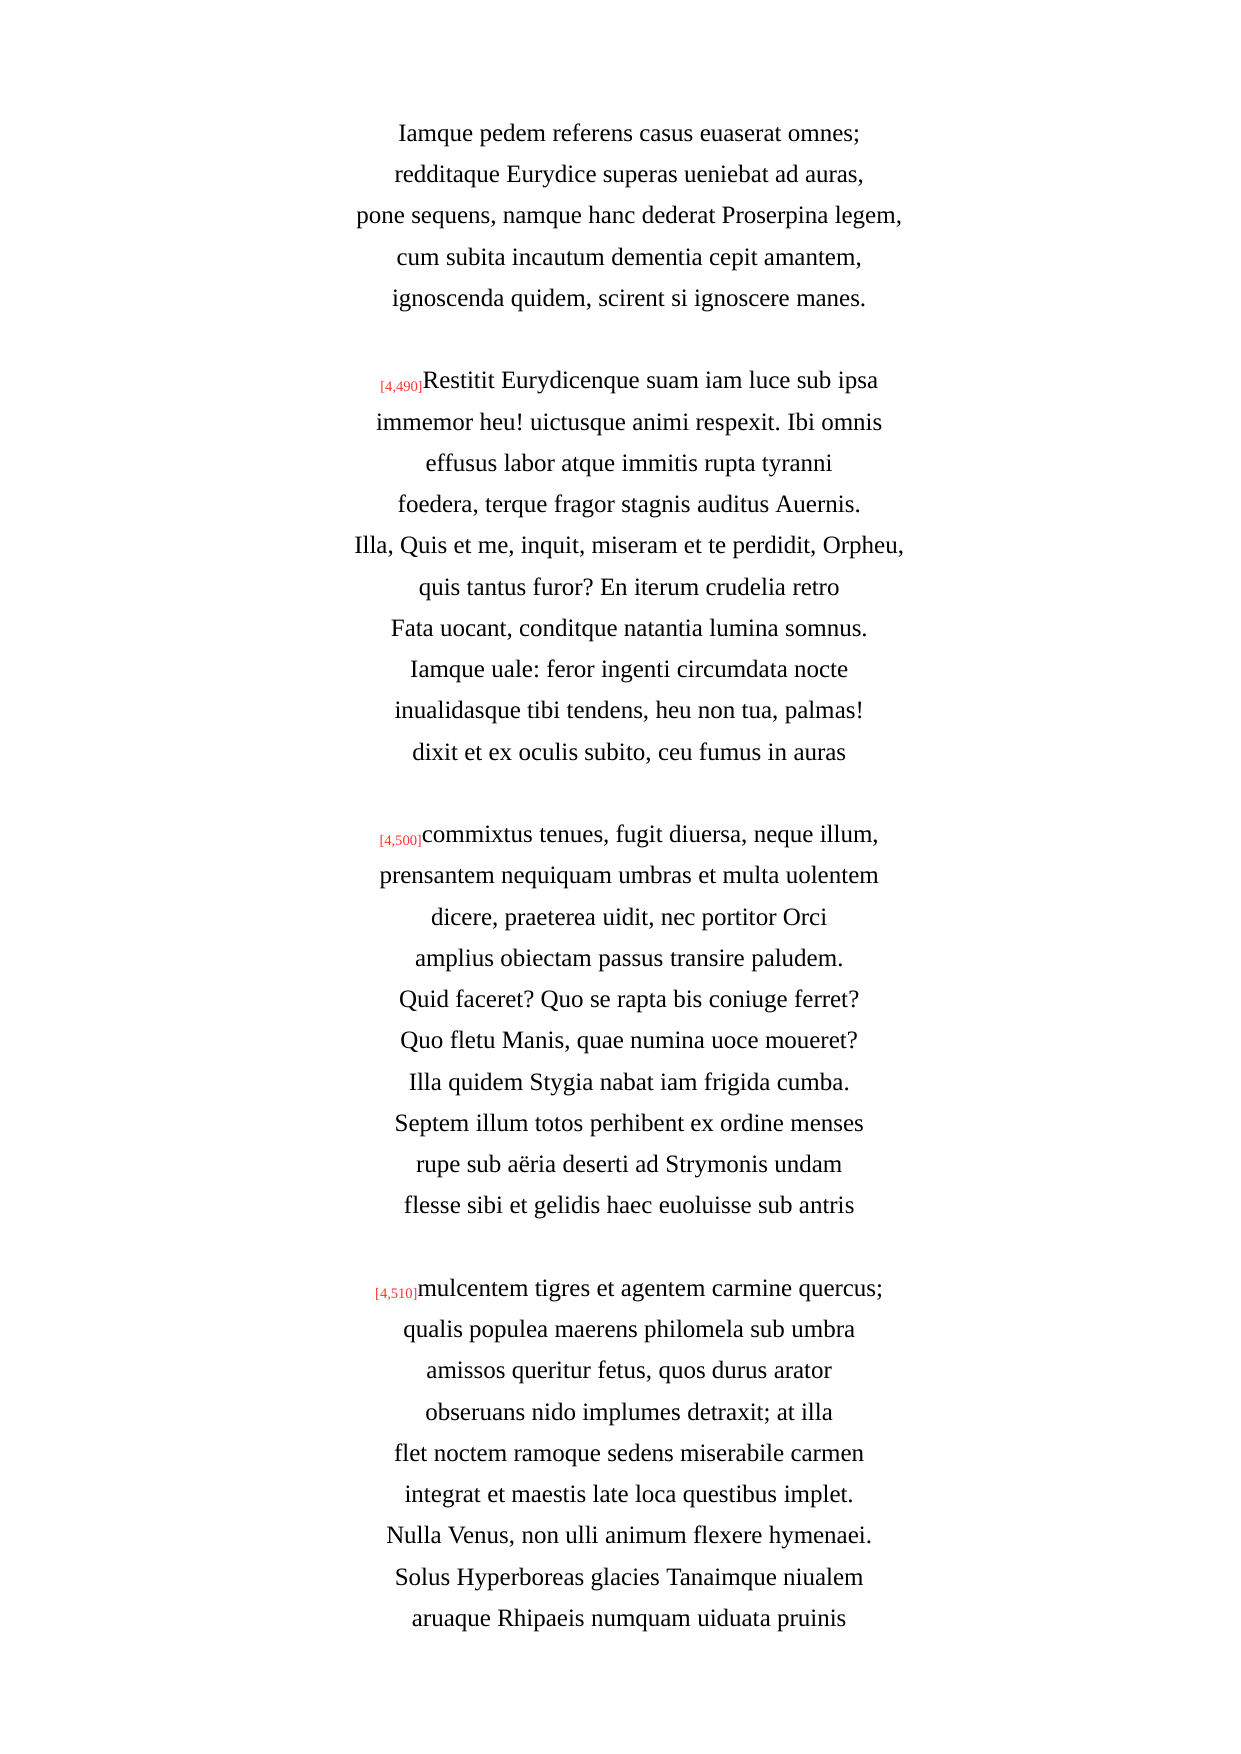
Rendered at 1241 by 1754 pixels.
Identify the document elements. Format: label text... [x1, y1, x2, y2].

text redditaque Eurydice superas ueniebat ad auras, [118, 159, 1122, 188]
text Illa quidem Stygia nabat iam frigida cumba. [118, 1067, 1122, 1096]
text Iamque pedem referens casus euaserat omnes; [118, 118, 1122, 147]
text [4,510]mulcentem tigres et agentem carmine quercus; [118, 1273, 1122, 1302]
text integrat et maestis late loca questibus implet. [118, 1479, 1122, 1508]
text rupe sub aëria deserti ad Strymonis undam [118, 1149, 1122, 1178]
text amissos queritur fetus, quos durus arator [118, 1356, 1122, 1384]
text Iamque uale: feror ingenti circumdata nocte [118, 654, 1122, 683]
text immemor heu! uictusque animi respexit. Ibi omnis [118, 407, 1122, 436]
text aruaque Rhipaeis numquam uiduata pruinis [118, 1603, 1122, 1632]
text Septem illum totos perhibent ex ordine menses [118, 1108, 1122, 1137]
text Fata uocant, conditque natantia lumina somnus. [118, 613, 1122, 642]
text Quo fletu Manis, quae numina uoce moueret? [118, 1026, 1122, 1054]
text flet noctem ramoque sedens miserabile carmen [118, 1438, 1122, 1467]
text prensantem nequiquam umbras et multa uolentem [118, 861, 1122, 889]
text inualidasque tibi tendens, heu non tua, palmas! [118, 696, 1122, 724]
text obseruans nido implumes detraxit; at illa [118, 1397, 1122, 1426]
text Quid faceret? Quo se rapta bis coniuge ferret? [118, 984, 1122, 1013]
text Solus Hyperboreas glacies Tanaimque niualem [118, 1562, 1122, 1591]
text pone sequens, namque hanc dederat Proserpina legem, [118, 201, 1122, 229]
text ignoscenda quidem, scirent si ignoscere manes. [118, 283, 1122, 312]
text Nulla Venus, non ulli animum flexere hymenaei. [118, 1521, 1122, 1549]
text quis tantus furor? En iterum crudelia retro [118, 572, 1122, 601]
text [4,500]commixtus tenues, fugit diuersa, neque illum, [118, 819, 1122, 848]
text dicere, praeterea uidit, nec portitor Orci [118, 902, 1122, 931]
text cum subita incautum dementia cepit amantem, [118, 242, 1122, 271]
text [4,490]Restitit Eurydicenque suam iam luce sub ipsa [118, 366, 1122, 394]
text effusus labor atque immitis rupta tyranni [118, 448, 1122, 477]
text Illa, Quis et me, inquit, miseram et te perdidit, Orpheu, [118, 531, 1122, 559]
text dixit et ex oculis subito, ceu fumus in auras [118, 737, 1122, 766]
text qualis populea maerens philomela sub umbra [118, 1314, 1122, 1343]
text amplius obiectam passus transire paludem. [118, 943, 1122, 972]
text foedera, terque fragor stagnis auditus Auernis. [118, 489, 1122, 518]
text flesse sibi et gelidis haec euoluisse sub antris [118, 1191, 1122, 1219]
